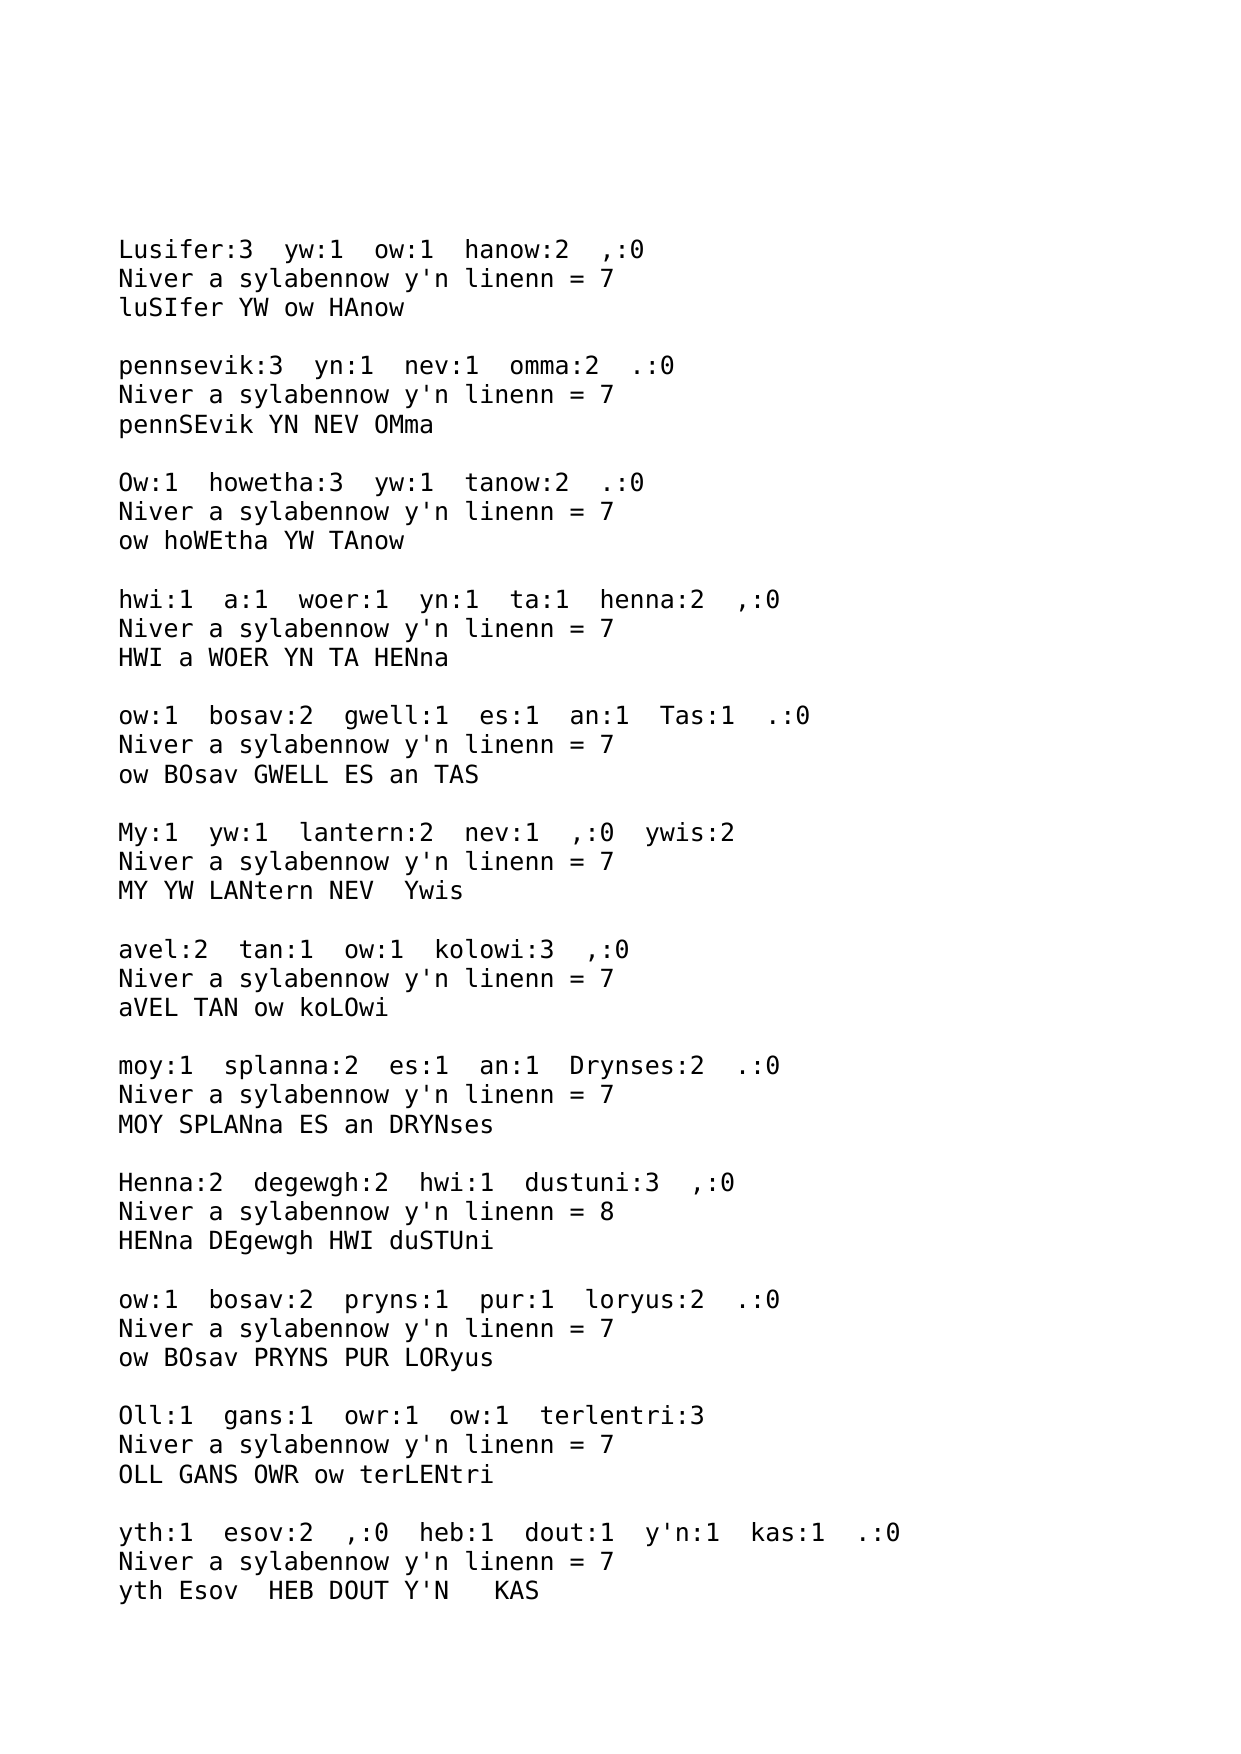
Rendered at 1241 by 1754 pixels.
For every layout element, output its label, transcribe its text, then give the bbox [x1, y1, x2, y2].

text Henna:2 degewgh:2 hwi:1 dustuni:3 ,:0 [118, 1168, 1122, 1197]
text moy:1 splanna:2 es:1 an:1 Drynses:2 .:0 [118, 1051, 1122, 1081]
text hwi:1 a:1 woer:1 yn:1 ta:1 henna:2 ,:0 [118, 585, 1122, 614]
text MY YW LANtern NEV Ywis [118, 876, 1122, 906]
text Niver a sylabennow y'n linenn = 7 [118, 1081, 1122, 1110]
text Niver a sylabennow y'n linenn = 7 [118, 614, 1122, 643]
text Niver a sylabennow y'n linenn = 7 [118, 264, 1122, 293]
text My:1 yw:1 lantern:2 nev:1 ,:0 ywis:2 [118, 818, 1122, 847]
text ow hoWEtha YW TAnow [118, 526, 1122, 556]
text Oll:1 gans:1 owr:1 ow:1 terlentri:3 [118, 1401, 1122, 1431]
text Niver a sylabennow y'n linenn = 7 [118, 381, 1122, 410]
text Niver a sylabennow y'n linenn = 7 [118, 497, 1122, 526]
text aVEL TAN ow koLOwi [118, 993, 1122, 1022]
text Ow:1 howetha:3 yw:1 tanow:2 .:0 [118, 468, 1122, 497]
text Niver a sylabennow y'n linenn = 7 [118, 847, 1122, 876]
text Niver a sylabennow y'n linenn = 7 [118, 1431, 1122, 1460]
text yth:1 esov:2 ,:0 heb:1 dout:1 y'n:1 kas:1 .:0 [118, 1518, 1122, 1547]
text luSIfer YW ow HAnow [118, 293, 1122, 322]
text Lusifer:3 yw:1 ow:1 hanow:2 ,:0 [118, 235, 1122, 264]
text ow:1 bosav:2 gwell:1 es:1 an:1 Tas:1 .:0 [118, 701, 1122, 731]
text OLL GANS OWR ow terLENtri [118, 1460, 1122, 1489]
text Niver a sylabennow y'n linenn = 7 [118, 1314, 1122, 1343]
text HENna DEgewgh HWI duSTUni [118, 1226, 1122, 1256]
text MOY SPLANna ES an DRYNses [118, 1110, 1122, 1139]
text yth Esov HEB DOUT Y'N KAS [118, 1576, 1122, 1606]
text Niver a sylabennow y'n linenn = 8 [118, 1197, 1122, 1226]
text Niver a sylabennow y'n linenn = 7 [118, 731, 1122, 760]
text avel:2 tan:1 ow:1 kolowi:3 ,:0 [118, 935, 1122, 964]
text pennsevik:3 yn:1 nev:1 omma:2 .:0 [118, 351, 1122, 381]
text ow:1 bosav:2 pryns:1 pur:1 loryus:2 .:0 [118, 1285, 1122, 1314]
text Niver a sylabennow y'n linenn = 7 [118, 964, 1122, 993]
text HWI a WOER YN TA HENna [118, 643, 1122, 672]
text ow BOsav GWELL ES an TAS [118, 760, 1122, 789]
text pennSEvik YN NEV OMma [118, 410, 1122, 439]
text ow BOsav PRYNS PUR LORyus [118, 1343, 1122, 1372]
text Niver a sylabennow y'n linenn = 7 [118, 1547, 1122, 1576]
